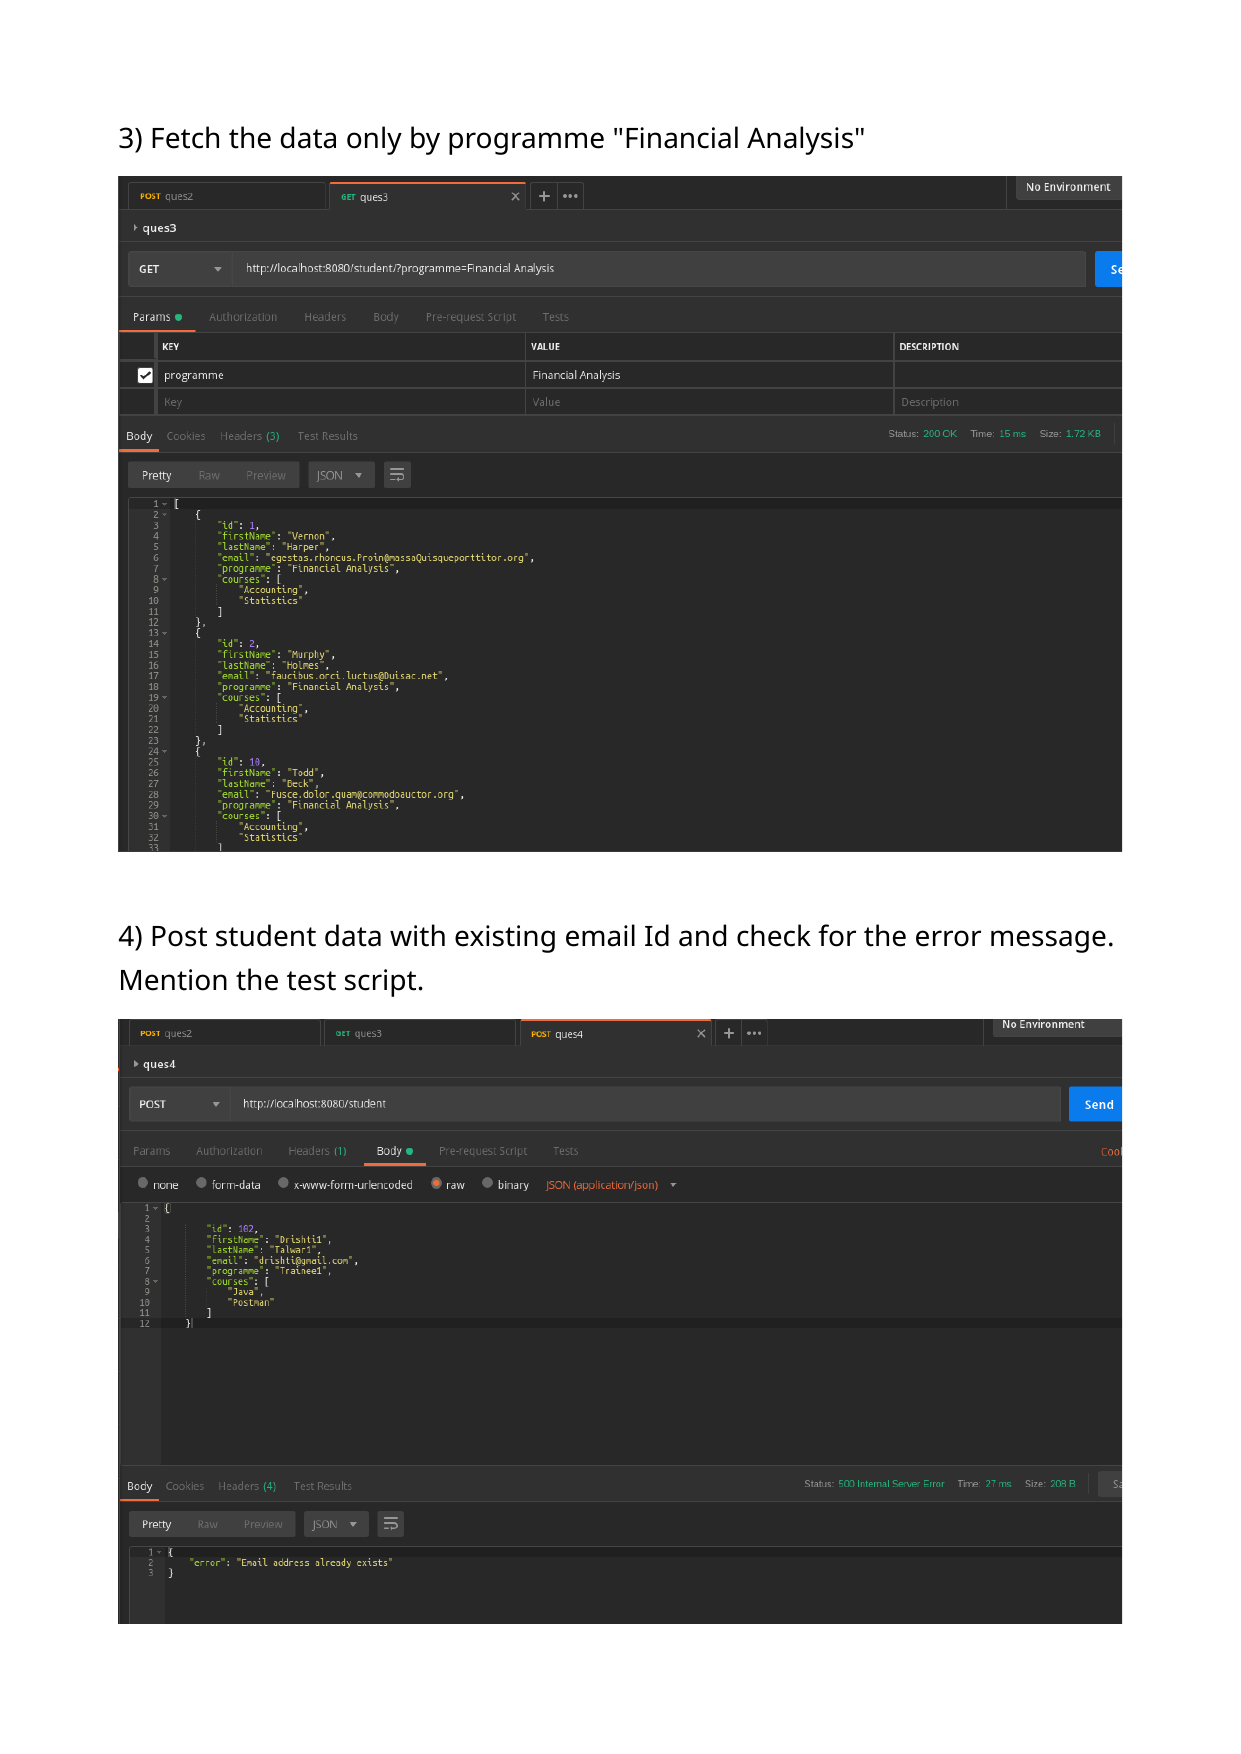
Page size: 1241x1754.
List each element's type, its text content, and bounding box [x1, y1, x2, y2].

picture [118, 176, 1123, 852]
text 3) Fetch the data only by programme "Financial Analysis" [118, 118, 1122, 156]
picture [118, 1019, 1123, 1624]
text 4) Post student data with existing email Id and check for the error message. Mention the test script. [118, 916, 1122, 999]
